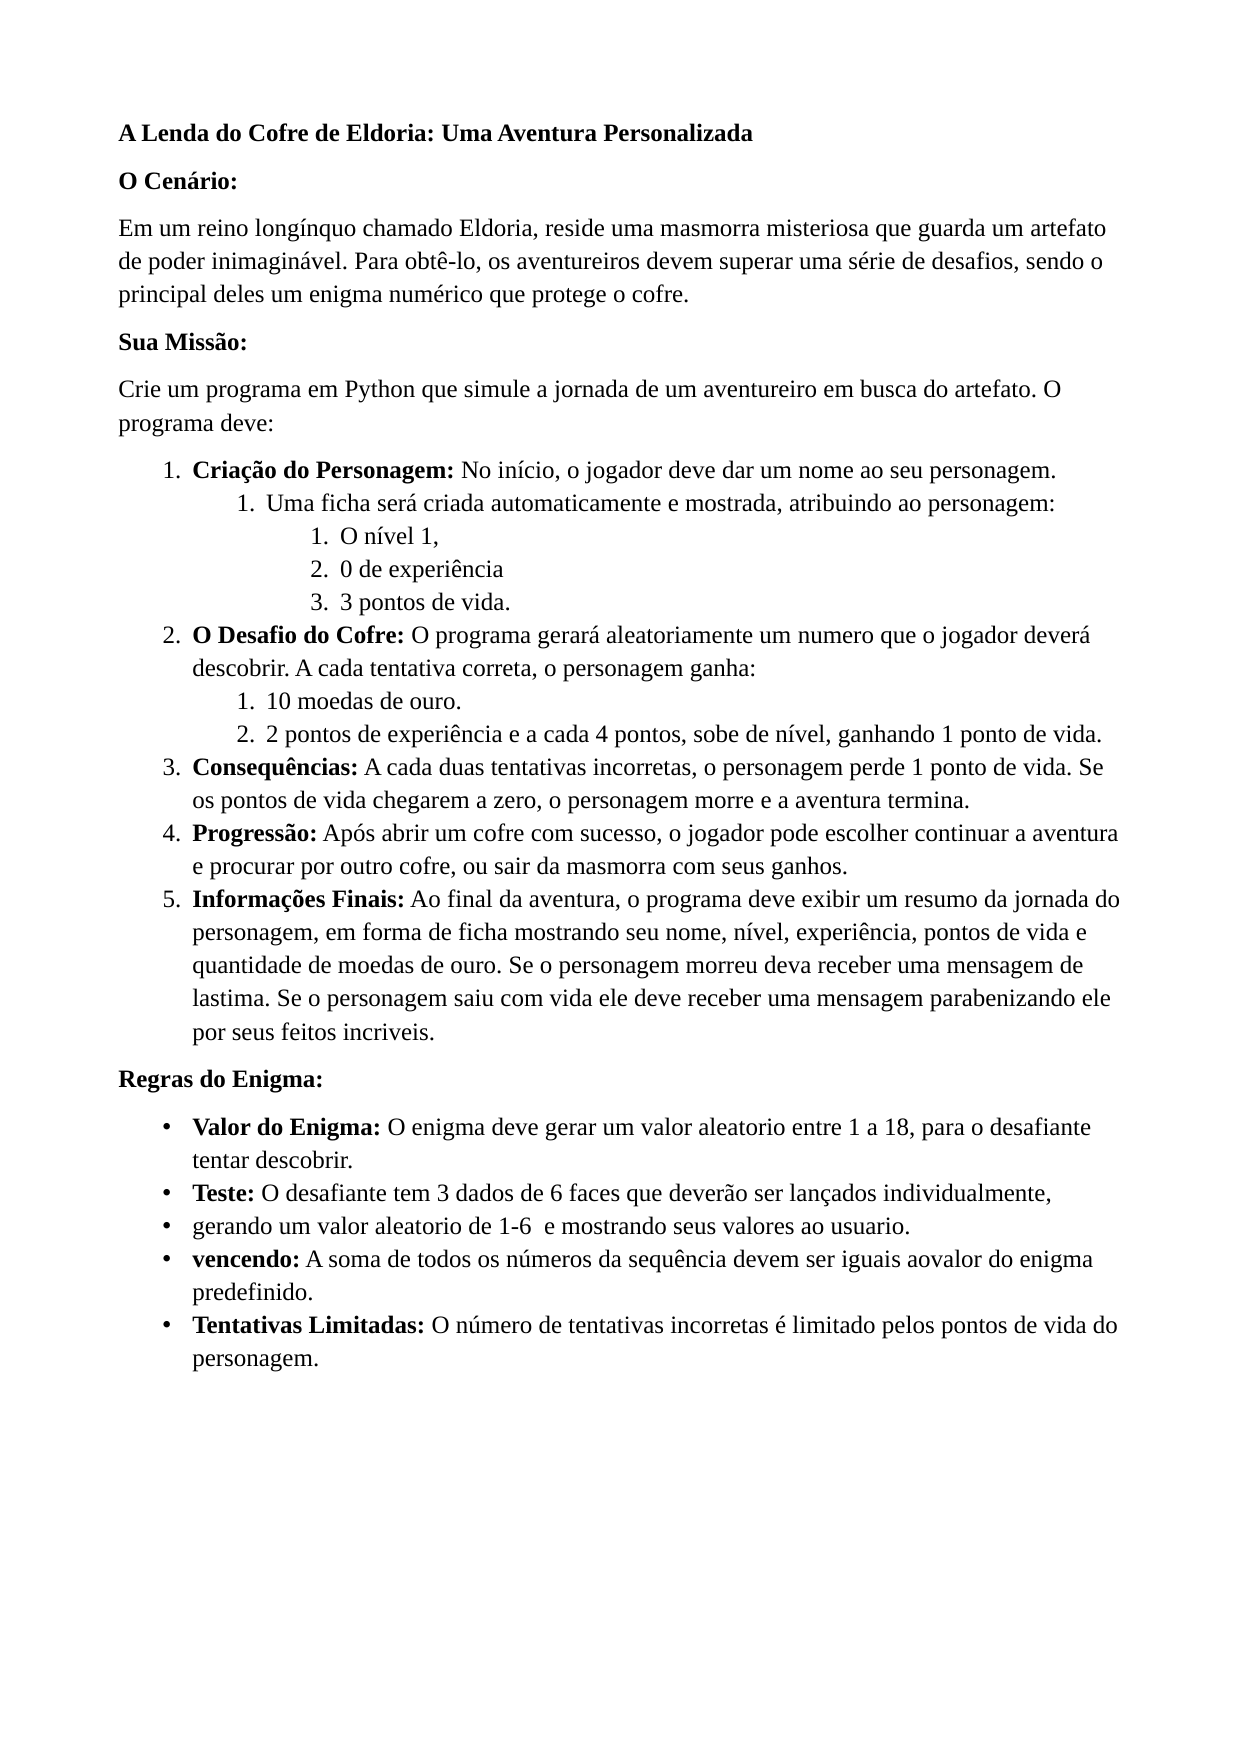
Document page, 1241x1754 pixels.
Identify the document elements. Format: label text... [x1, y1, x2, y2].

text Sua Missão: [118, 327, 1122, 356]
list 10 moedas de ouro. [236, 686, 1122, 715]
list Teste: O desafiante tem 3 dados de 6 faces que deverão ser lançados individualmente, [162, 1178, 1122, 1207]
list vencendo: A soma de todos os números da sequência devem ser iguais aovalor do enigma predefinido. [162, 1244, 1122, 1306]
text A Lenda do Cofre de Eldoria: Uma Aventura Personalizada [118, 118, 1122, 147]
list Consequências: A cada duas tentativas incorretas, o personagem perde 1 ponto de vida. Se os pontos de vida chegarem a zero, o personagem morre e a aventura termina. [162, 752, 1122, 814]
list gerando um valor aleatorio de 1-6 e mostrando seus valores ao usuario. [162, 1211, 1122, 1239]
text Em um reino longínquo chamado Eldoria, reside uma masmorra misteriosa que guarda um artefato de poder inimaginável. Para obtê-lo, os aventureiros devem superar uma série de desafios, sendo o principal deles um enigma numérico que protege o cofre. [118, 213, 1122, 308]
text Regras do Enigma: [118, 1064, 1122, 1093]
text Crie um programa em Python que simule a jornada de um aventureiro em busca do artefato. O programa deve: [118, 374, 1122, 436]
list Valor do Enigma: O enigma deve gerar um valor aleatorio entre 1 a 18, para o desafiante tentar descobrir. [162, 1112, 1122, 1173]
list 2 pontos de experiência e a cada 4 pontos, sobe de nível, ganhando 1 ponto de vida. [236, 719, 1122, 748]
list Uma ficha será criada automaticamente e mostrada, atribuindo ao personagem: [236, 488, 1122, 517]
list O Desafio do Cofre: O programa gerará aleatoriamente um numero que o jogador deverá descobrir. A cada tentativa correta, o personagem ganha: [162, 620, 1122, 682]
list Informações Finais: Ao final da aventura, o programa deve exibir um resumo da jornada do personagem, em forma de ficha mostrando seu nome, nível, experiência, pontos de vida e quantidade de moedas de ouro. Se o personagem morreu deva receber uma mensagem de lastima. Se o personagem saiu com vida ele deve receber uma mensagem parabenizando ele por seus feitos incriveis. [162, 884, 1122, 1045]
list O nível 1, [310, 521, 1122, 550]
list 0 de experiência [310, 554, 1122, 583]
list Tentativas Limitadas: O número de tentativas incorretas é limitado pelos pontos de vida do personagem. [162, 1310, 1122, 1372]
text O Cenário: [118, 166, 1122, 194]
list 3 pontos de vida. [310, 587, 1122, 616]
list Criação do Personagem: No início, o jogador deve dar um nome ao seu personagem. [162, 455, 1122, 484]
list Progressão: Após abrir um cofre com sucesso, o jogador pode escolher continuar a aventura e procurar por outro cofre, ou sair da masmorra com seus ganhos. [162, 818, 1122, 880]
